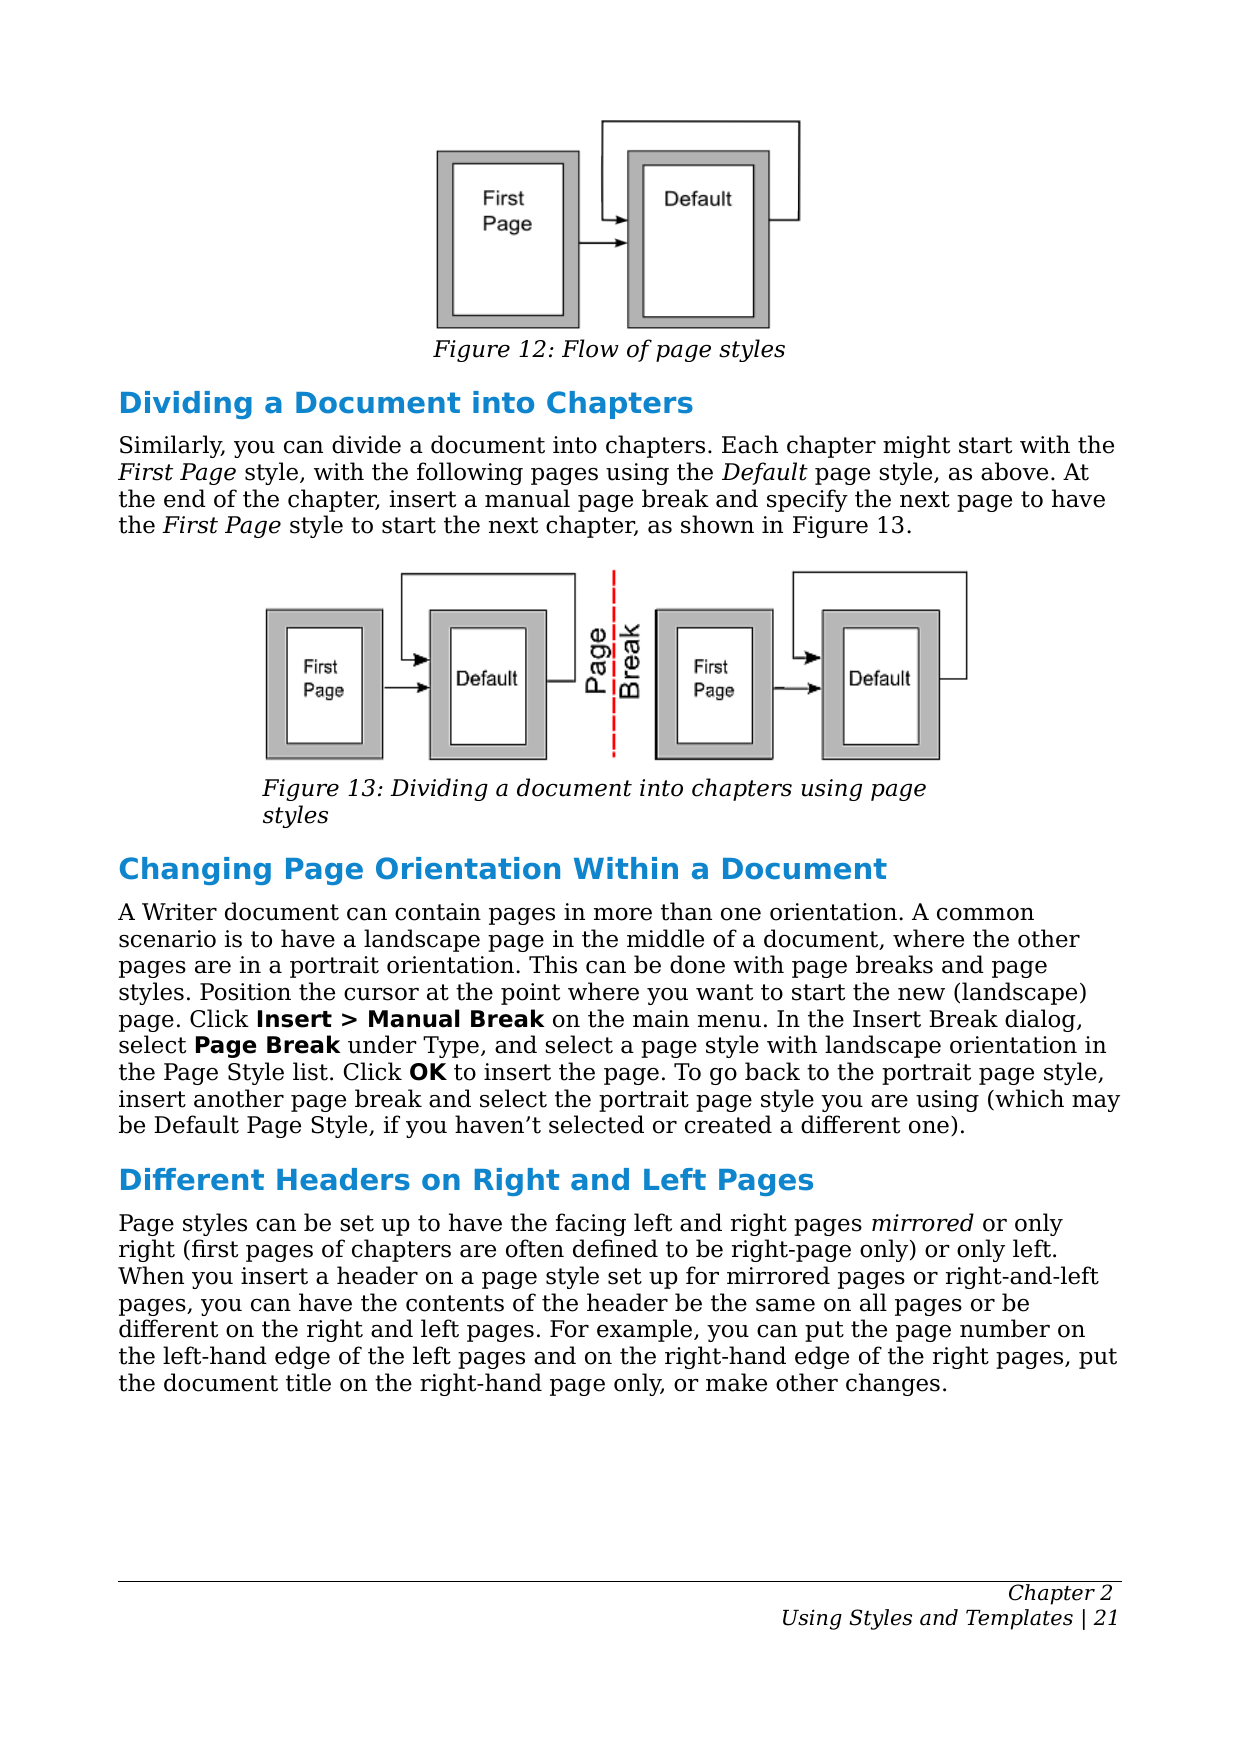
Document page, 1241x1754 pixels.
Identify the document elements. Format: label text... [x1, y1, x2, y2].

subtitle Different Headers on Right and Left Pages [118, 1163, 1122, 1197]
subtitle Dividing a Document into Chapters [118, 386, 1122, 420]
text Figure 13: Dividing a document into chapters using page styles [262, 775, 978, 828]
subtitle Changing Page Orientation Within a Document [118, 853, 1122, 887]
text Similarly, you can divide a document into chapters. Each chapter might start with the First Page style, with the following pages using the Default page style, as above. At the end of the chapter, insert a manual page break and specify the next page to have the First Page style to start the next chapter, as shown in Figure 13. [118, 432, 1122, 539]
picture [262, 564, 973, 769]
text Page styles can be set up to have the facing left and right pages mirrored or only right (first pages of chapters are often defined to be right-page only) or only left. When you insert a header on a page style set up for mirrored pages or right-and-left pages, you can have the contents of the header be the same on all pages or be different on the right and left pages. For example, you can put the page number on the left-hand edge of the left pages and on the right-hand edge of the right pages, put the document title on the right-hand page only, or make other changes. [118, 1210, 1122, 1396]
text A Writer document can contain pages in more than one orientation. A common scenario is to have a landscape page in the middle of a document, where the other pages are in a portrait orientation. This can be done with page breaks and page styles. Position the cursor at the point where you want to start the new (landscape) page. Click Insert > Manual Break on the main menu. In the Insert Break dialog, select Page Break under Type, and select a page style with landscape orientation in the Page Style list. Click OK to insert the page. To go back to the portrait page style, insert another page break and select the portrait page style you are using (which may be Default Page Style, if you haven’t selected or created a different one). [118, 899, 1122, 1139]
text Figure 12: Flow of page styles [433, 337, 807, 362]
picture [433, 118, 807, 331]
